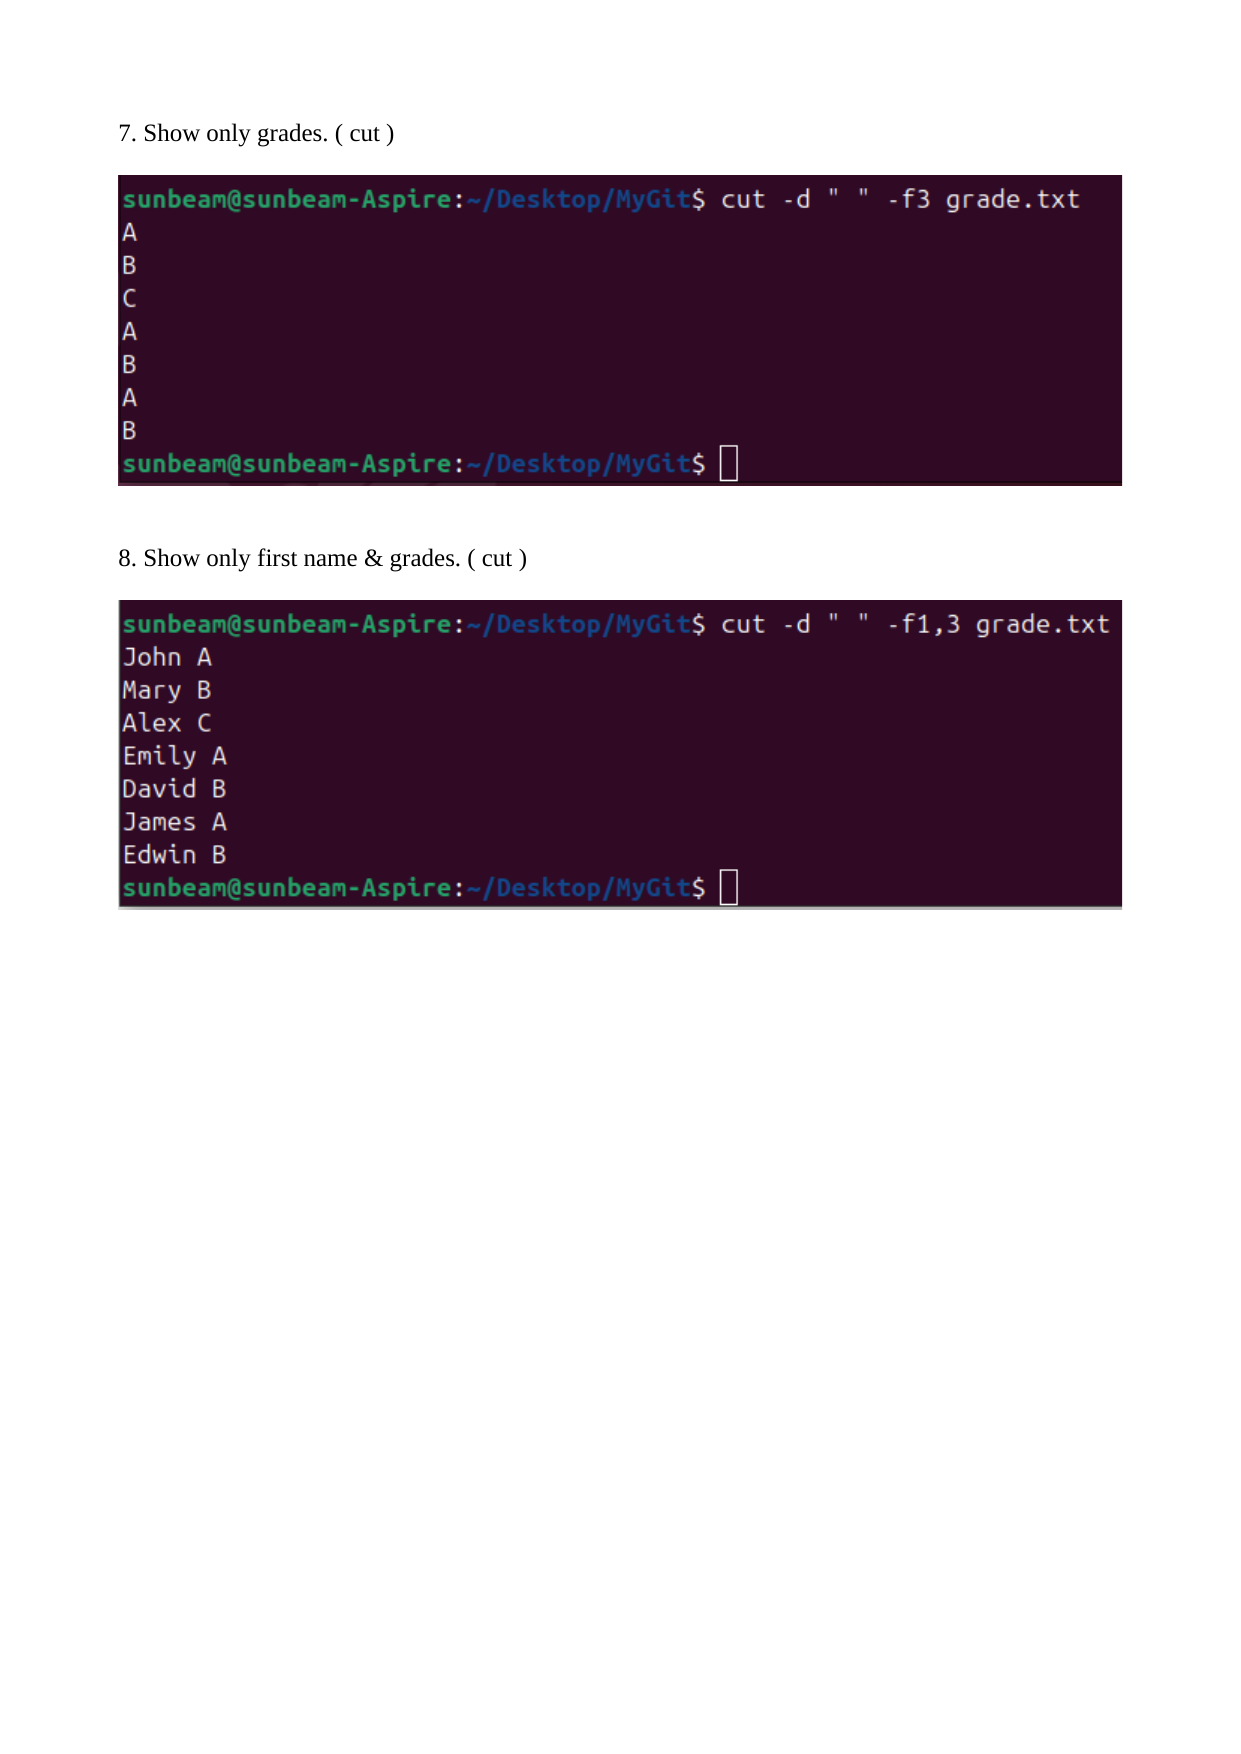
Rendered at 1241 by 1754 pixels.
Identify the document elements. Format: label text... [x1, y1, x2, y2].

picture [118, 175, 1123, 486]
text 7. Show only grades. ( cut ) [118, 118, 1122, 147]
picture [118, 600, 1123, 910]
text 8. Show only first name & grades. ( cut ) [118, 543, 1122, 572]
